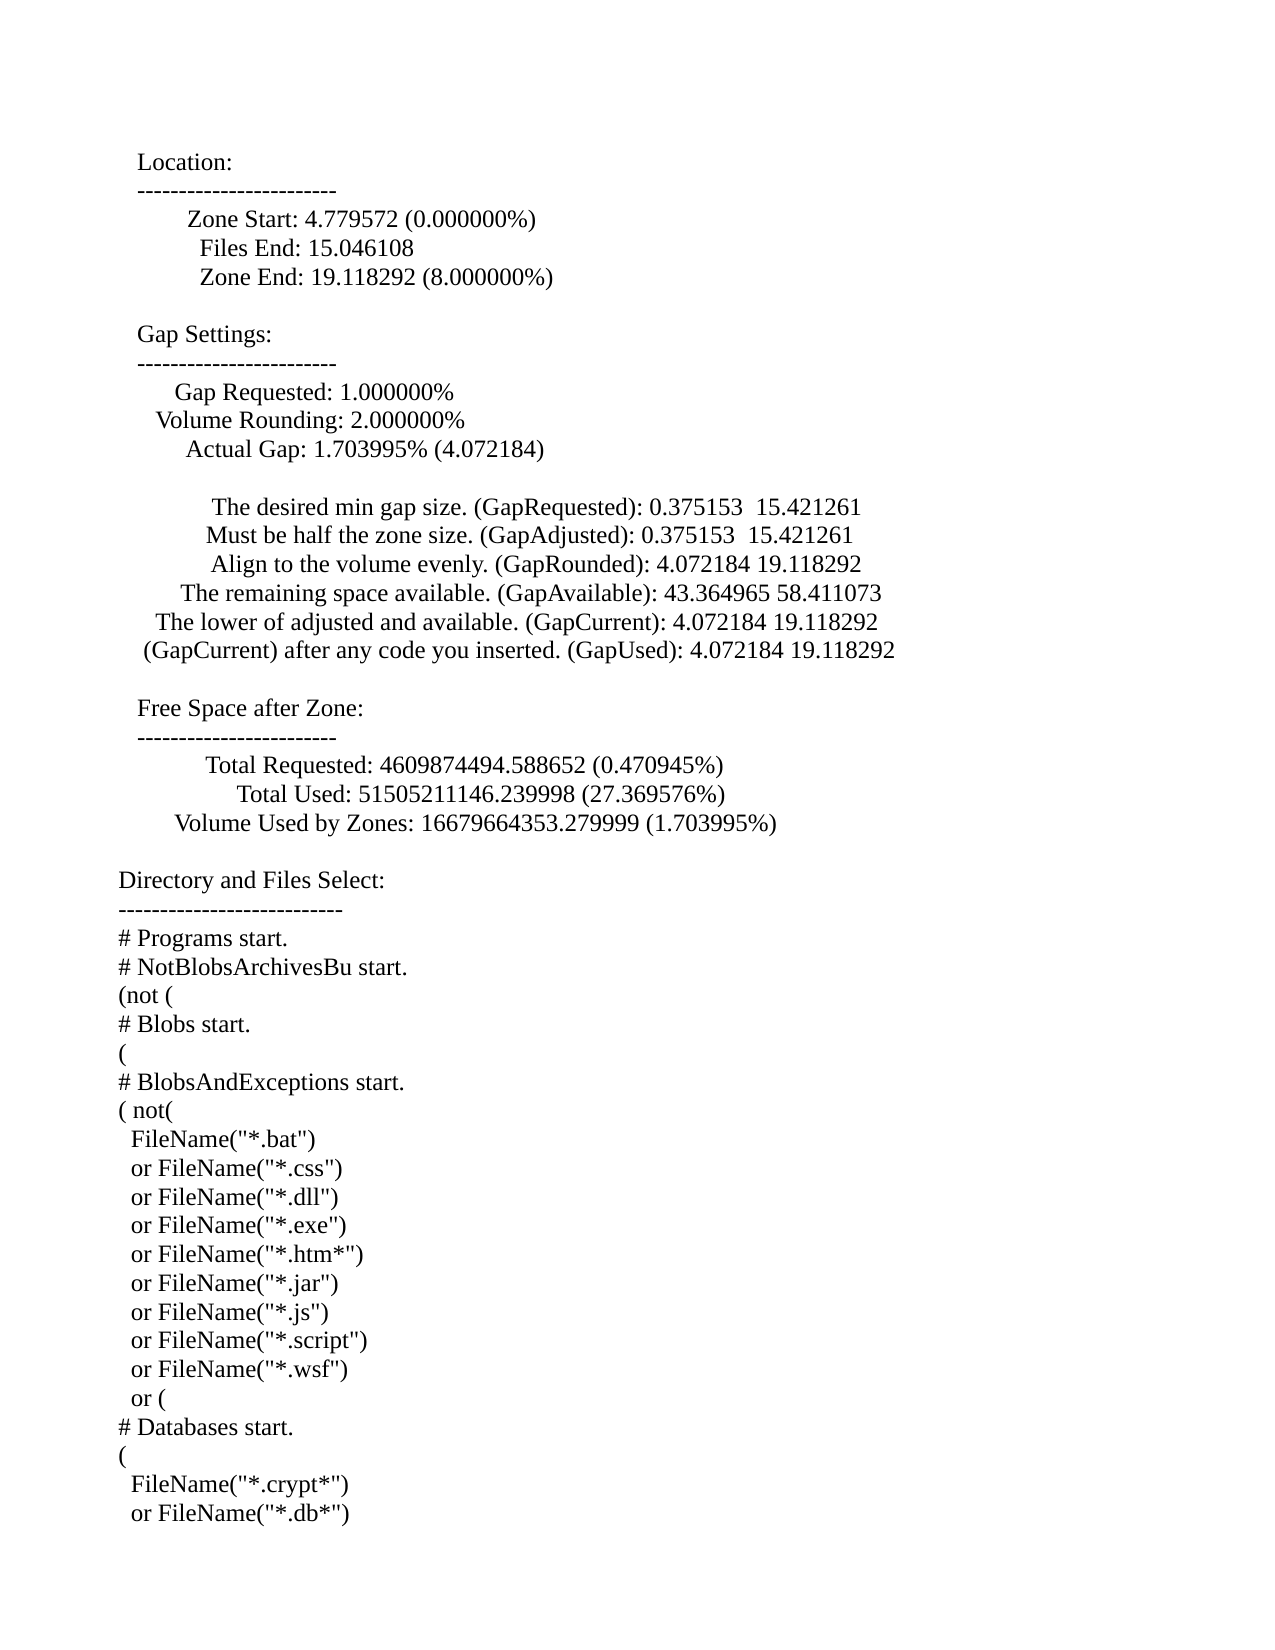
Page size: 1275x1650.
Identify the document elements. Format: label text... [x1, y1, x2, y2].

text Gap Settings: [118, 319, 1157, 348]
text Total Requested: 4609874494.588652 (0.470945%) [118, 751, 1157, 779]
text Gap Requested: 1.000000% [118, 377, 1157, 406]
text ------------------------ [118, 348, 1157, 377]
text or FileName("*.dll") [118, 1182, 1157, 1211]
text The remaining space available. (GapAvailable): 43.364965 58.411073 [118, 578, 1157, 607]
text ( [118, 1441, 1157, 1469]
text The lower of adjusted and available. (GapCurrent): 4.072184 19.118292 [118, 607, 1157, 636]
text FileName("*.crypt*") [118, 1469, 1157, 1498]
text ------------------------ [118, 722, 1157, 751]
text # Programs start. [118, 923, 1157, 952]
text ------------------------ [118, 176, 1157, 204]
text or FileName("*.css") [118, 1153, 1157, 1182]
text (GapCurrent) after any code you inserted. (GapUsed): 4.072184 19.118292 [118, 636, 1157, 664]
text Volume Rounding: 2.000000% [118, 406, 1157, 434]
text Files End: 15.046108 [118, 233, 1157, 262]
text The desired min gap size. (GapRequested): 0.375153 15.421261 [118, 492, 1157, 521]
text Directory and Files Select: [118, 866, 1157, 894]
text # Databases start. [118, 1412, 1157, 1441]
text Must be half the zone size. (GapAdjusted): 0.375153 15.421261 [118, 521, 1157, 549]
text or FileName("*.jar") [118, 1268, 1157, 1297]
text ( not( [118, 1096, 1157, 1124]
text or FileName("*.script") [118, 1326, 1157, 1354]
text Actual Gap: 1.703995% (4.072184) [118, 434, 1157, 463]
text ( [118, 1038, 1157, 1067]
text (not ( [118, 981, 1157, 1009]
text or FileName("*.wsf") [118, 1354, 1157, 1383]
text or FileName("*.htm*") [118, 1239, 1157, 1268]
text or FileName("*.db*") [118, 1498, 1157, 1527]
text FileName("*.bat") [118, 1124, 1157, 1153]
text Zone End: 19.118292 (8.000000%) [118, 262, 1157, 291]
text or ( [118, 1383, 1157, 1412]
text # NotBlobsArchivesBu start. [118, 952, 1157, 981]
text # Blobs start. [118, 1009, 1157, 1038]
text Free Space after Zone: [118, 693, 1157, 722]
text Zone Start: 4.779572 (0.000000%) [118, 204, 1157, 233]
text Location: [118, 147, 1157, 176]
text Align to the volume evenly. (GapRounded): 4.072184 19.118292 [118, 549, 1157, 578]
text # BlobsAndExceptions start. [118, 1067, 1157, 1096]
text --------------------------- [118, 894, 1157, 923]
text Total Used: 51505211146.239998 (27.369576%) [118, 779, 1157, 808]
text or FileName("*.js") [118, 1297, 1157, 1326]
text Volume Used by Zones: 16679664353.279999 (1.703995%) [118, 808, 1157, 837]
text or FileName("*.exe") [118, 1211, 1157, 1239]
